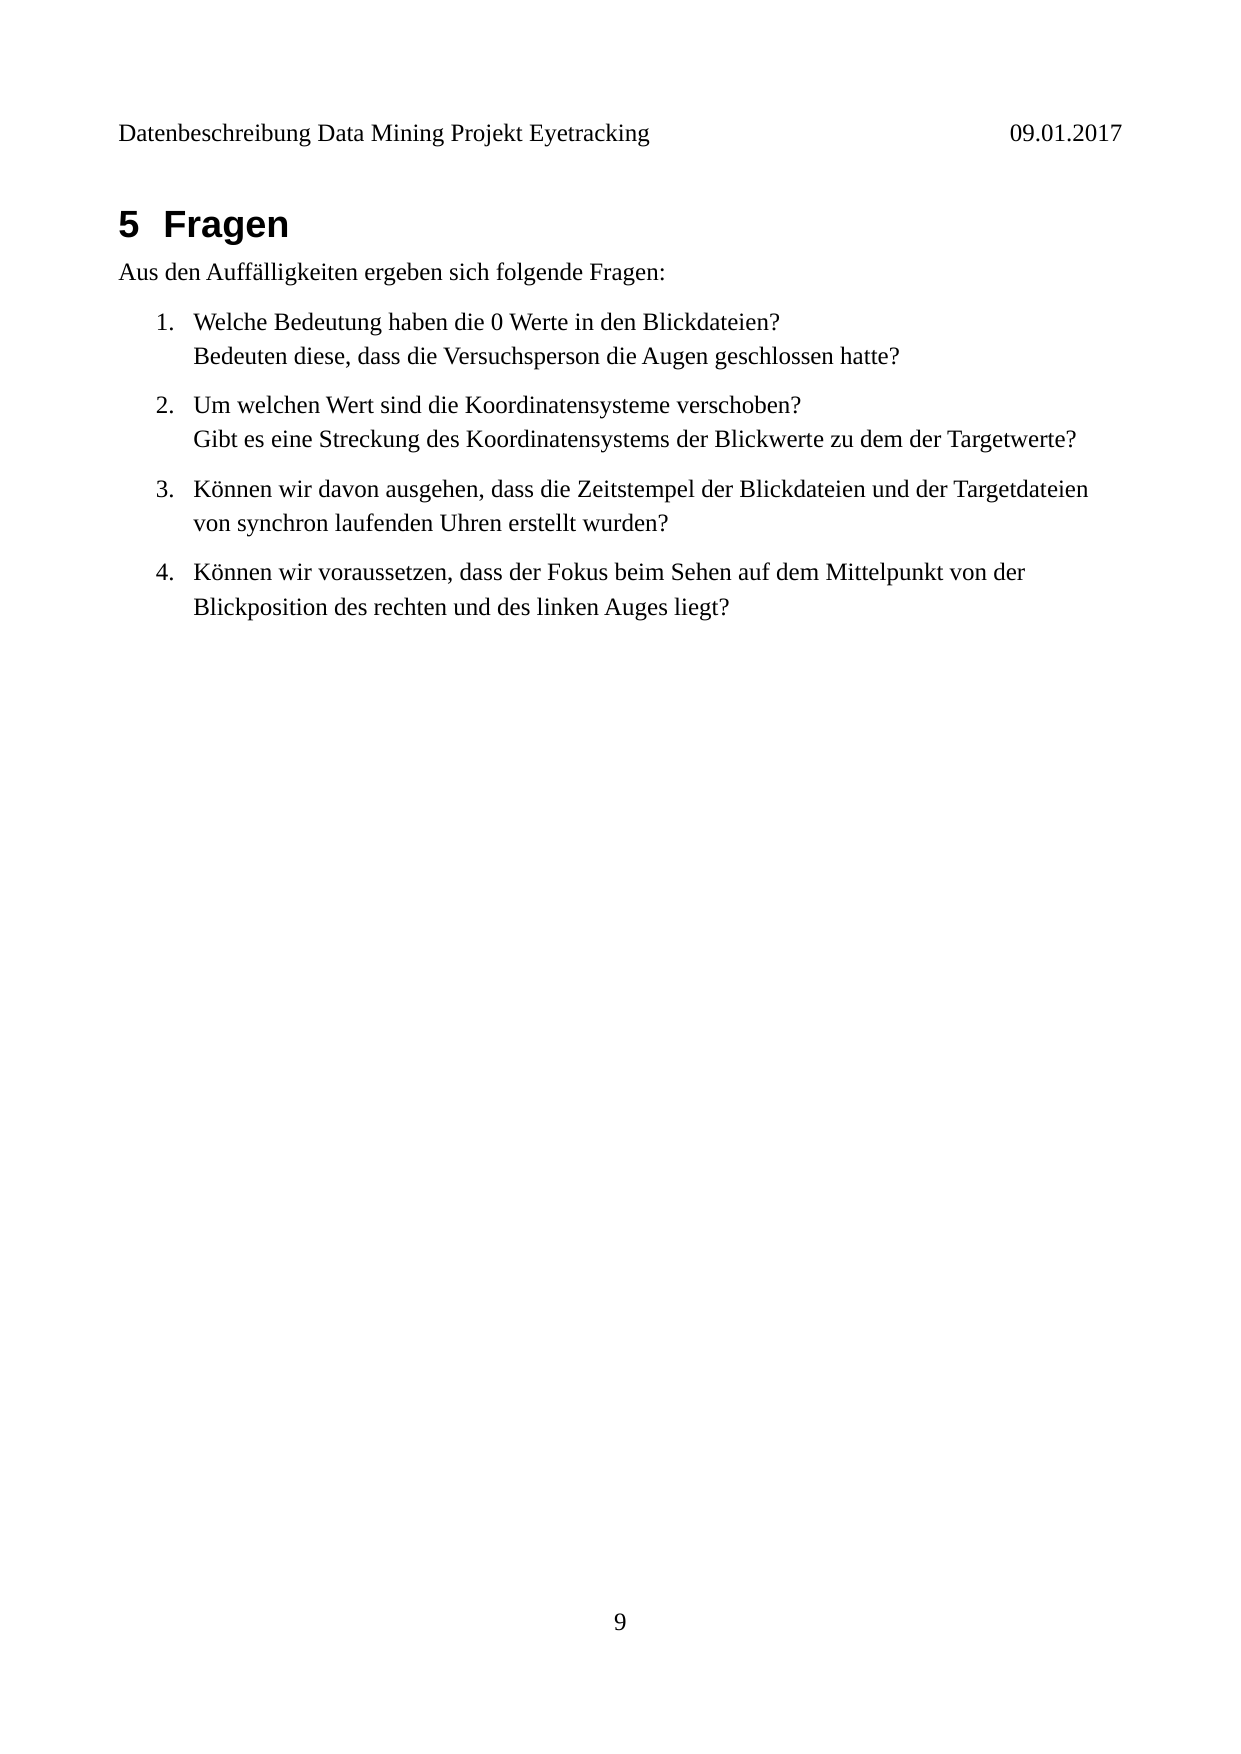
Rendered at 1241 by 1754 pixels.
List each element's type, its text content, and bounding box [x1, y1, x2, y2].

list Um welchen Wert sind die Koordinatensysteme verschoben? Gibt es eine Streckung des Koordinatensystems der Blickwerte zu dem der Targetwerte? [156, 390, 1122, 453]
list Welche Bedeutung haben die 0 Werte in den Blickdateien? Bedeuten diese, dass die Versuchsperson die Augen geschlossen hatte? [156, 307, 1122, 370]
text Aus den Auffälligkeiten ergeben sich folgende Fragen: [118, 257, 1122, 286]
list Können wir voraussetzen, dass der Fokus beim Sehen auf dem Mittelpunkt von der Blickposition des rechten und des linken Auges liegt? [156, 557, 1122, 620]
subtitle Fragen [118, 201, 1122, 245]
list Können wir davon ausgehen, dass die Zeitstempel der Blickdateien und der Targetdateien von synchron laufenden Uhren erstellt wurden? [156, 474, 1122, 537]
